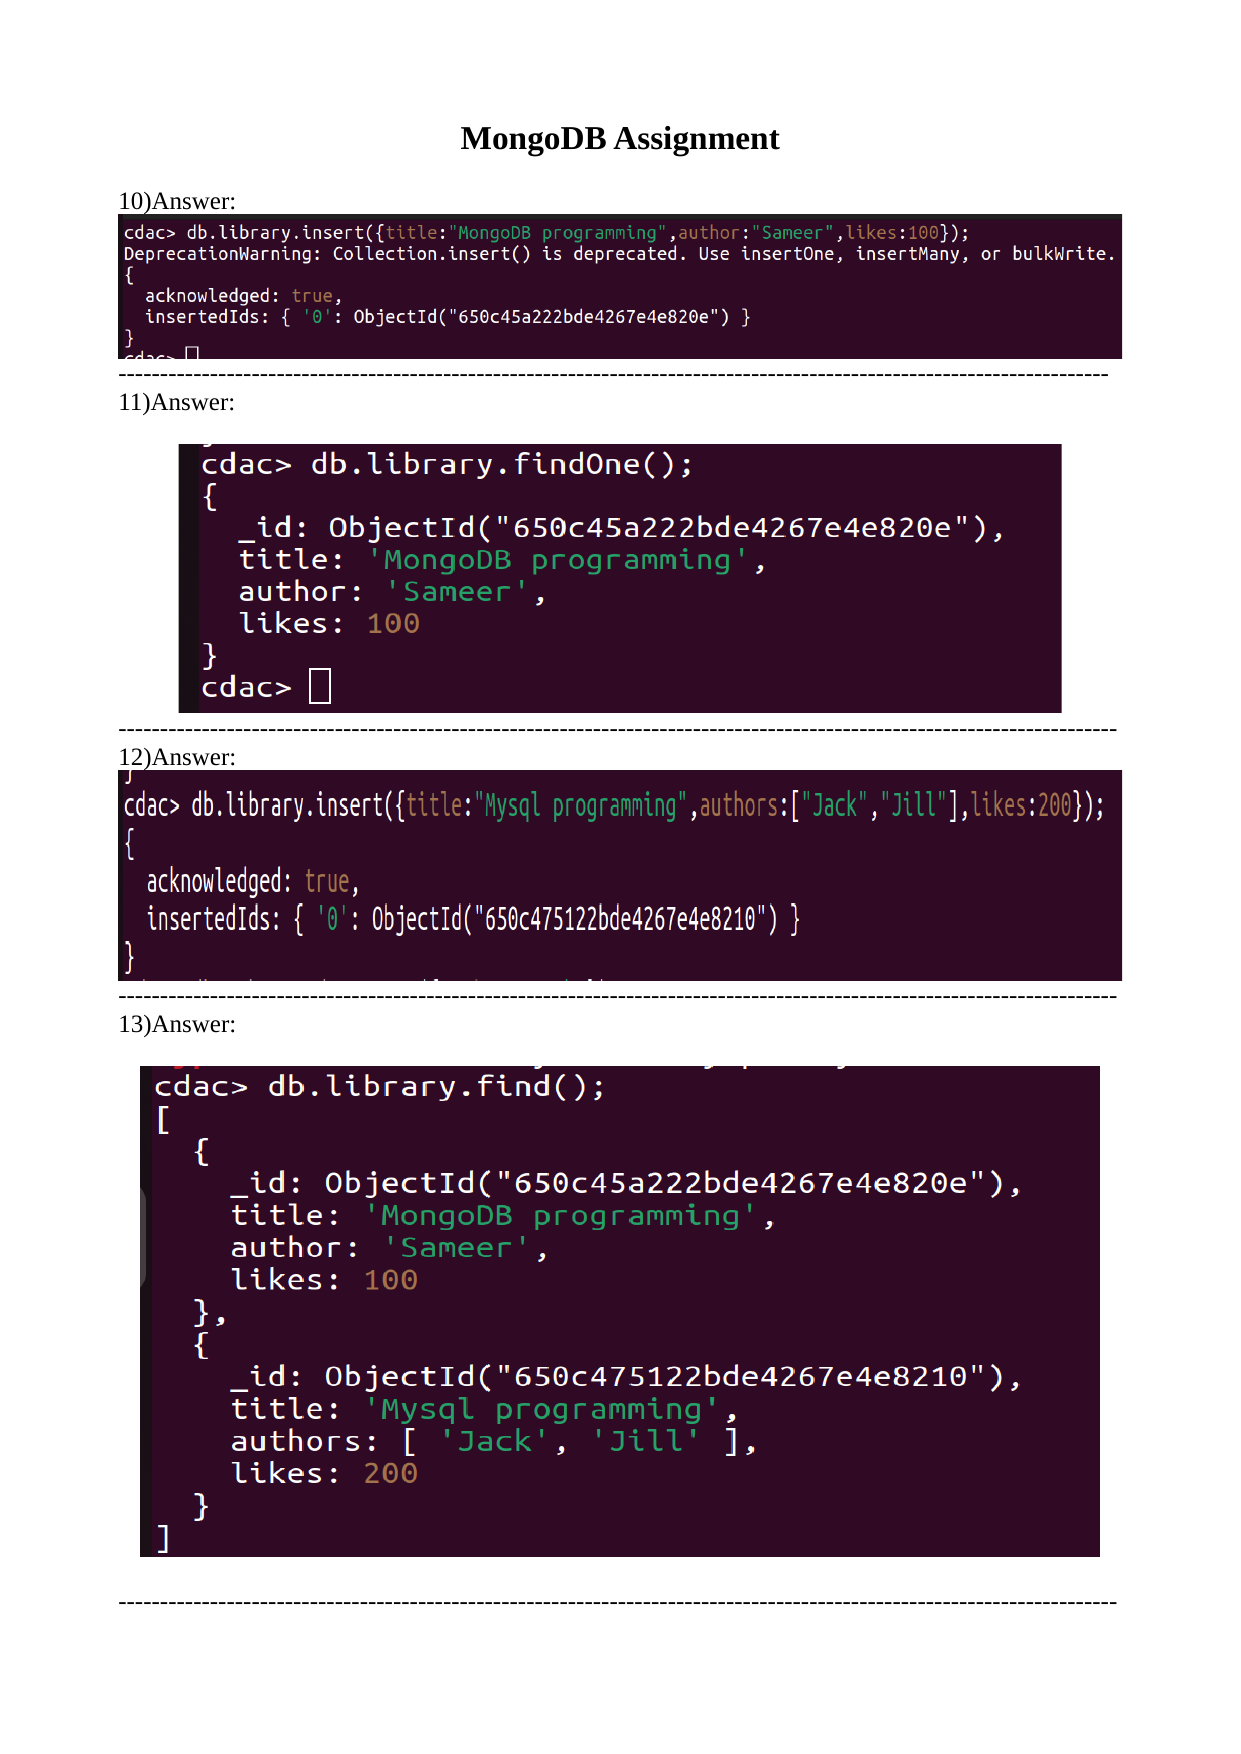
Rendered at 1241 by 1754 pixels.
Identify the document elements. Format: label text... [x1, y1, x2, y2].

picture [178, 444, 1062, 713]
text ------------------------------------------------------------------------------------------------------------------------ [118, 1586, 1122, 1614]
text 13)Answer: [118, 1009, 1122, 1038]
picture [118, 214, 1123, 359]
text 11)Answer: [118, 387, 1122, 416]
text ------------------------------------------------------------------------------------------------------------------------ [118, 981, 1122, 1009]
text 12)Answer: [118, 742, 1122, 770]
picture [140, 1066, 1100, 1557]
text ------------------------------------------------------------------------------------------------------------------------ [118, 445, 1122, 742]
text ----------------------------------------------------------------------------------------------------------------------- [118, 359, 1122, 387]
picture [118, 770, 1123, 981]
text 10)Answer: [118, 186, 1122, 214]
